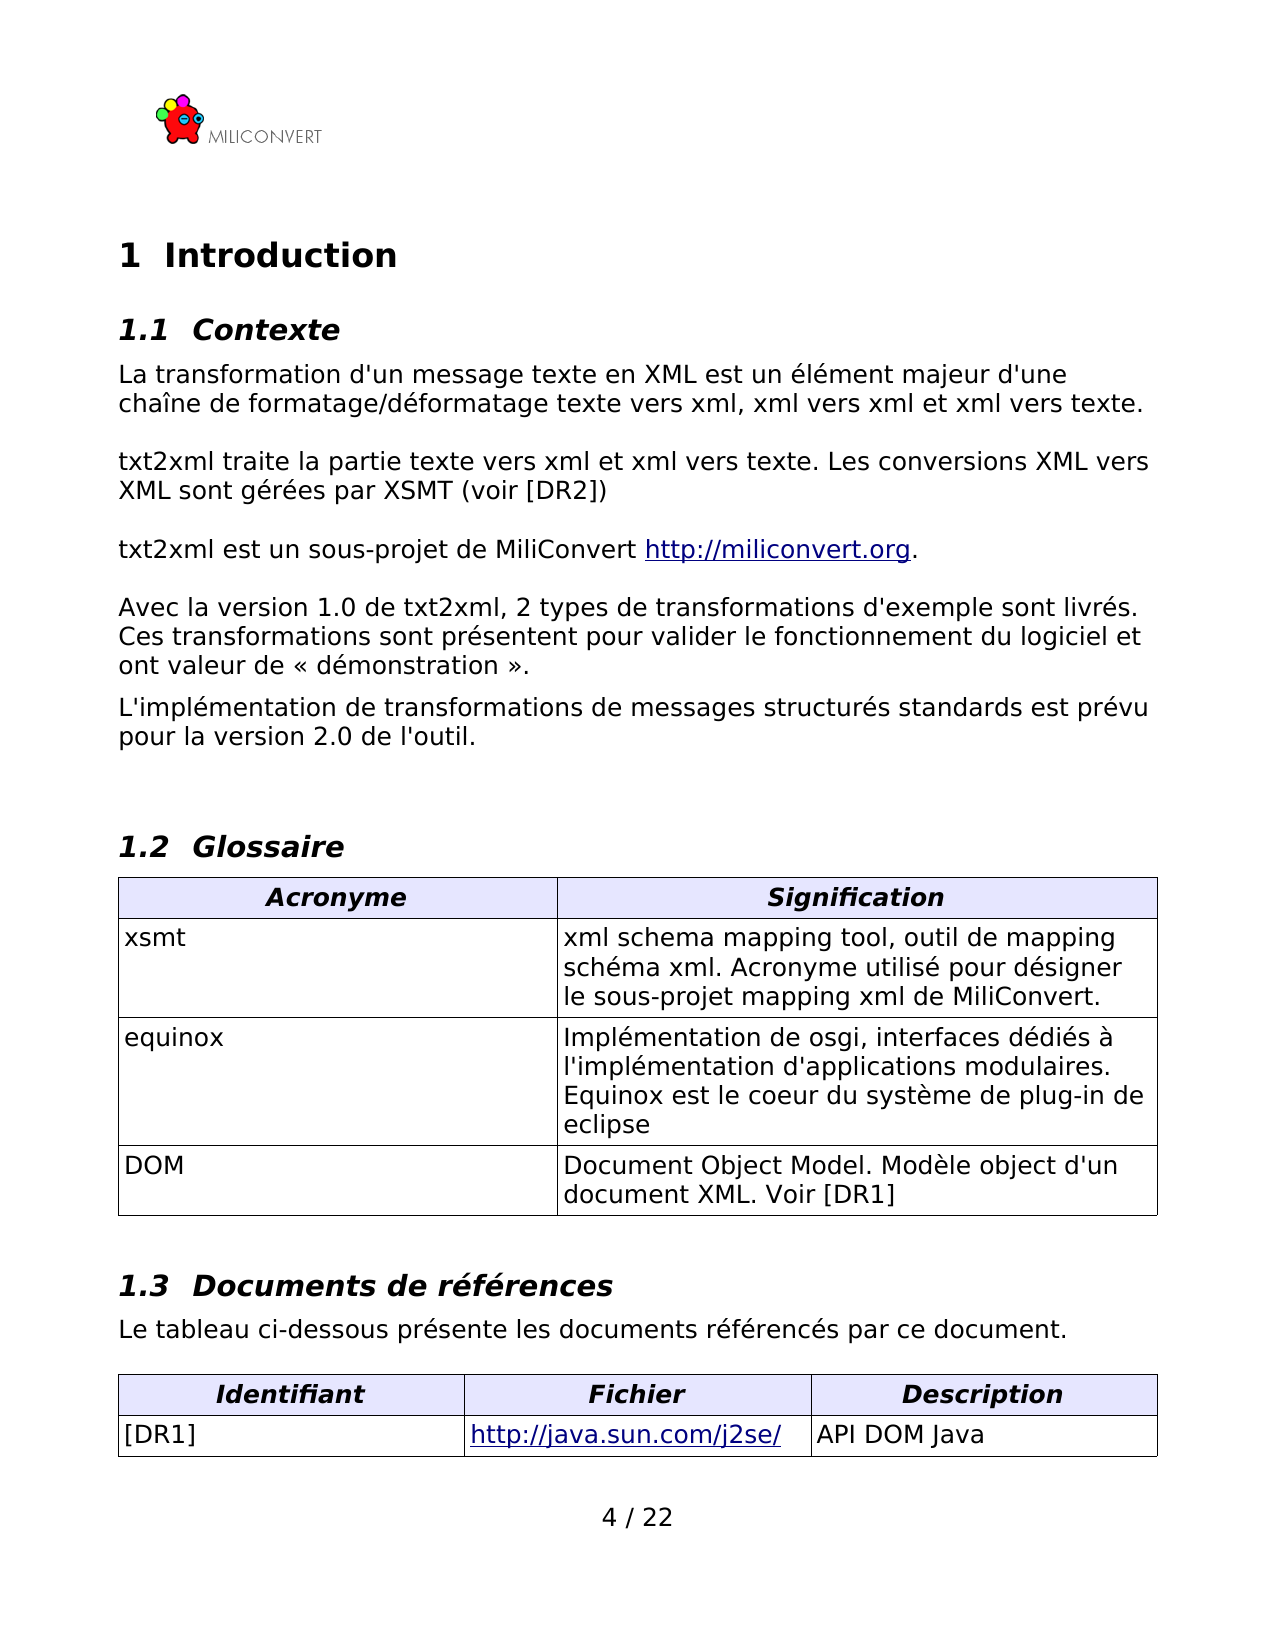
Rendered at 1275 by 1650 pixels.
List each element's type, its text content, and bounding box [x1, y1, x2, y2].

table_cell equinox [119, 1018, 557, 1145]
text Avec la version 1.0 de txt2xml, 2 types de transformations d'exemple sont livrés. Ces transformations sont présentent pour valider le fonctionnement du logiciel et ont valeur de « démonstration ». [118, 593, 1157, 681]
text Le tableau ci-dessous présente les documents référencés par ce document. [118, 1316, 1157, 1345]
table_header Fichier [465, 1375, 811, 1415]
table_cell xsmt [119, 919, 557, 1017]
subtitle Introduction [118, 237, 1157, 276]
table_cell Document Object Model. Modèle object d'un document XML. Voir [DR1] [558, 1146, 1157, 1215]
subtitle Contexte [118, 313, 1157, 347]
subtitle Glossaire [118, 831, 1157, 864]
table_cell DOM [119, 1146, 557, 1215]
picture [132, 69, 354, 176]
text txt2xml traite la partie texte vers xml et xml vers texte. Les conversions XML vers XML sont gérées par XSMT (voir [DR2]) [118, 447, 1157, 506]
table_header Description [812, 1375, 1157, 1415]
table_header Identifiant [119, 1375, 464, 1415]
table_header Acronyme [119, 878, 557, 918]
table_cell http://java.sun.com/j2se/ [465, 1416, 811, 1456]
table_cell [DR1] [119, 1416, 464, 1456]
subtitle Documents de références [118, 1269, 1157, 1303]
text txt2xml est un sous-projet de MiliConvert http://miliconvert.org. [118, 535, 1157, 564]
text L'implémentation de transformations de messages structurés standards est prévu pour la version 2.0 de l'outil. [118, 693, 1157, 751]
table_cell Implémentation de osgi, interfaces dédiés à l'implémentation d'applications modulaires. Equinox est le coeur du système de plug-in de eclipse [558, 1018, 1157, 1145]
table_cell API DOM Java [812, 1416, 1157, 1456]
text La transformation d'un message texte en XML est un élément majeur d'une chaîne de formatage/déformatage texte vers xml, xml vers xml et xml vers texte. [118, 360, 1157, 418]
table_header Signification [558, 878, 1157, 918]
table_cell xml schema mapping tool, outil de mapping schéma xml. Acronyme utilisé pour désigner le sous-projet mapping xml de MiliConvert. [558, 919, 1157, 1017]
